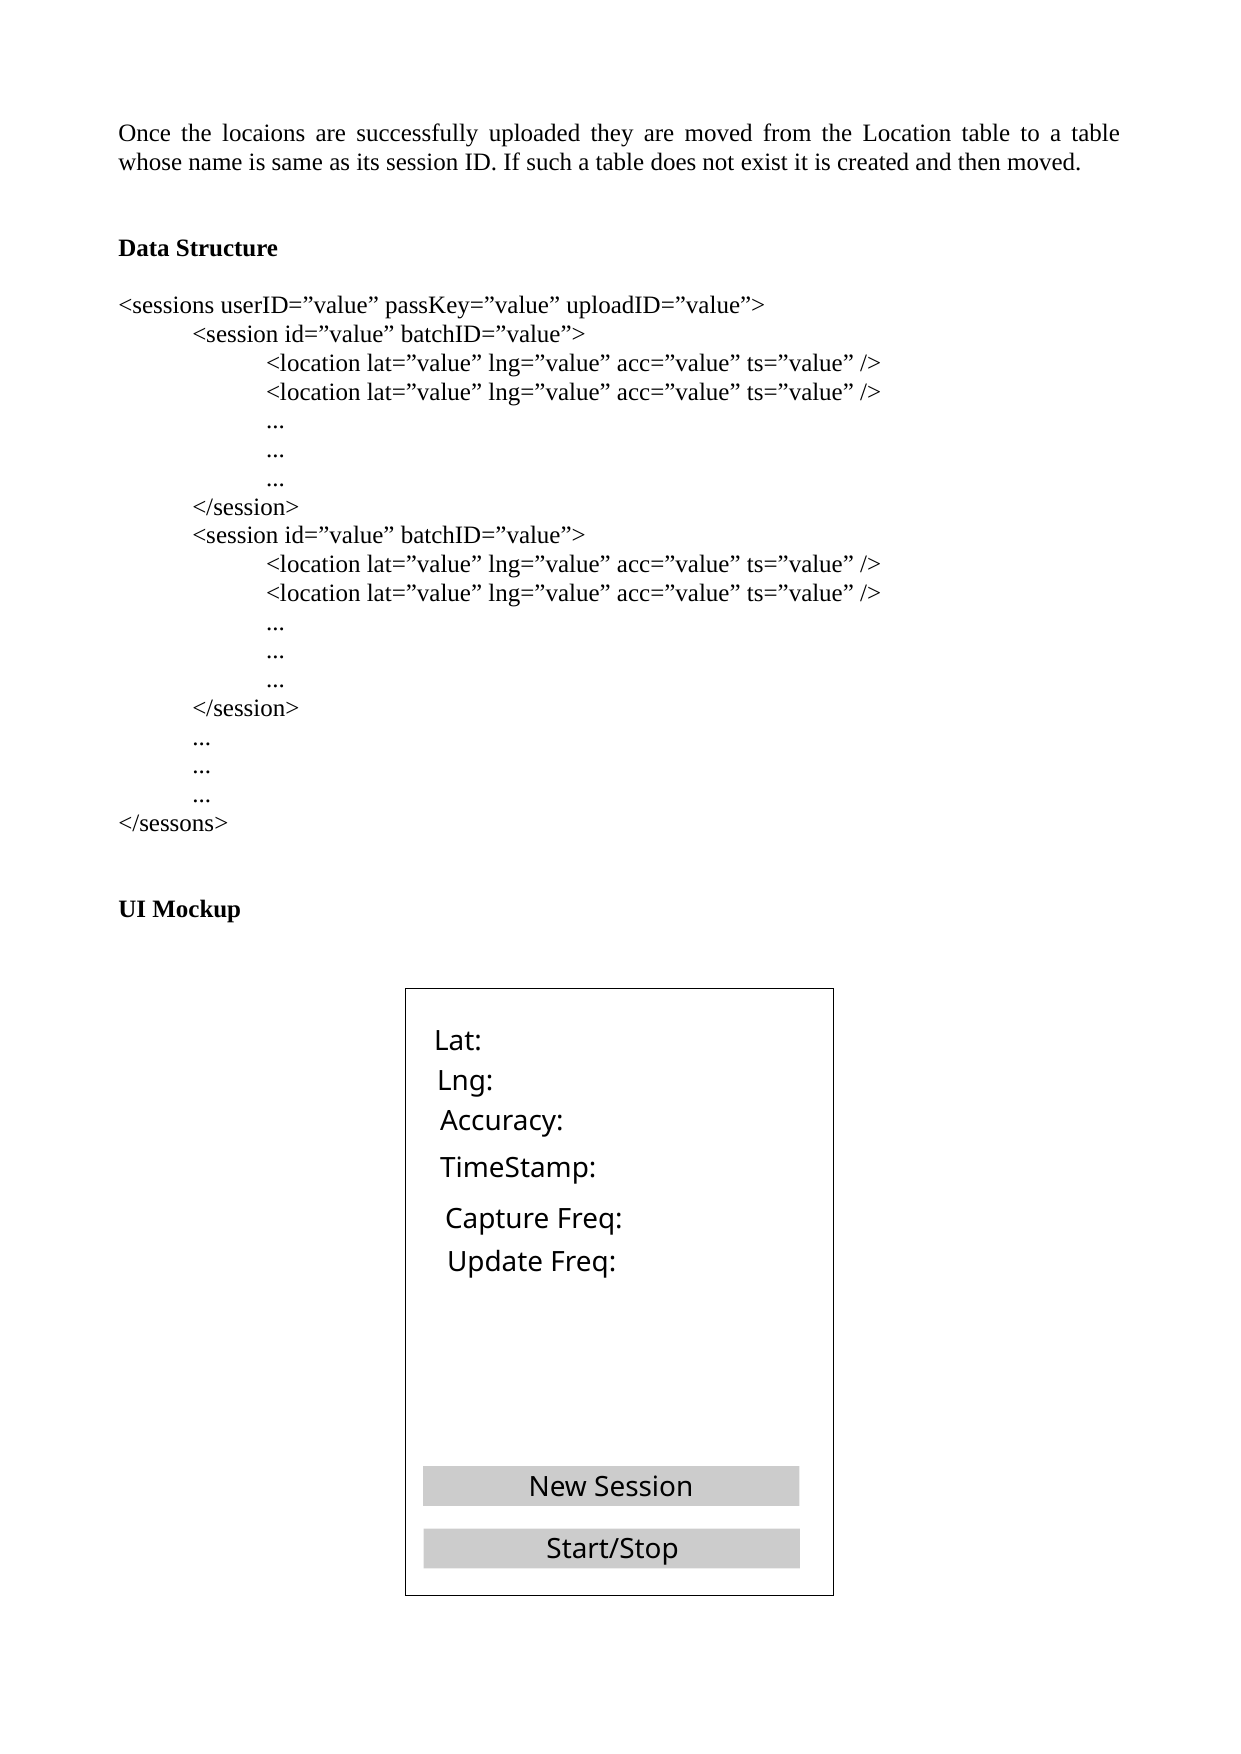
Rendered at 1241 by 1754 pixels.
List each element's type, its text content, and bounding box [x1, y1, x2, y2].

text <session id=”value” batchID=”value”> [118, 521, 1122, 549]
text <location lat=”value” lng=”value” acc=”value” ts=”value” /> [118, 377, 1122, 406]
text UI Mockup [118, 894, 1122, 923]
text <sessions userID=”value” passKey=”value” uploadID=”value”> [118, 291, 1122, 319]
text </sessons> [118, 808, 1122, 837]
text ... [118, 751, 1122, 779]
text ... [118, 722, 1122, 751]
text <location lat=”value” lng=”value” acc=”value” ts=”value” /> [118, 549, 1122, 578]
text ... [118, 607, 1122, 636]
text <session id=”value” batchID=”value”> [118, 319, 1122, 348]
text <location lat=”value” lng=”value” acc=”value” ts=”value” /> [118, 578, 1122, 607]
text </session> [118, 492, 1122, 521]
text ... [118, 463, 1122, 492]
text Data Structure [118, 233, 1122, 262]
text ... [118, 779, 1122, 808]
text ... [118, 636, 1122, 664]
text </session> [118, 693, 1122, 722]
text <location lat=”value” lng=”value” acc=”value” ts=”value” /> [118, 348, 1122, 377]
text ... [118, 434, 1122, 463]
text Once the locaions are successfully uploaded they are moved from the Location table to a table whose name is same as its session ID. If such a table does not exist it is created and then moved. [118, 118, 1122, 176]
text ... [118, 664, 1122, 693]
text ... [118, 406, 1122, 434]
